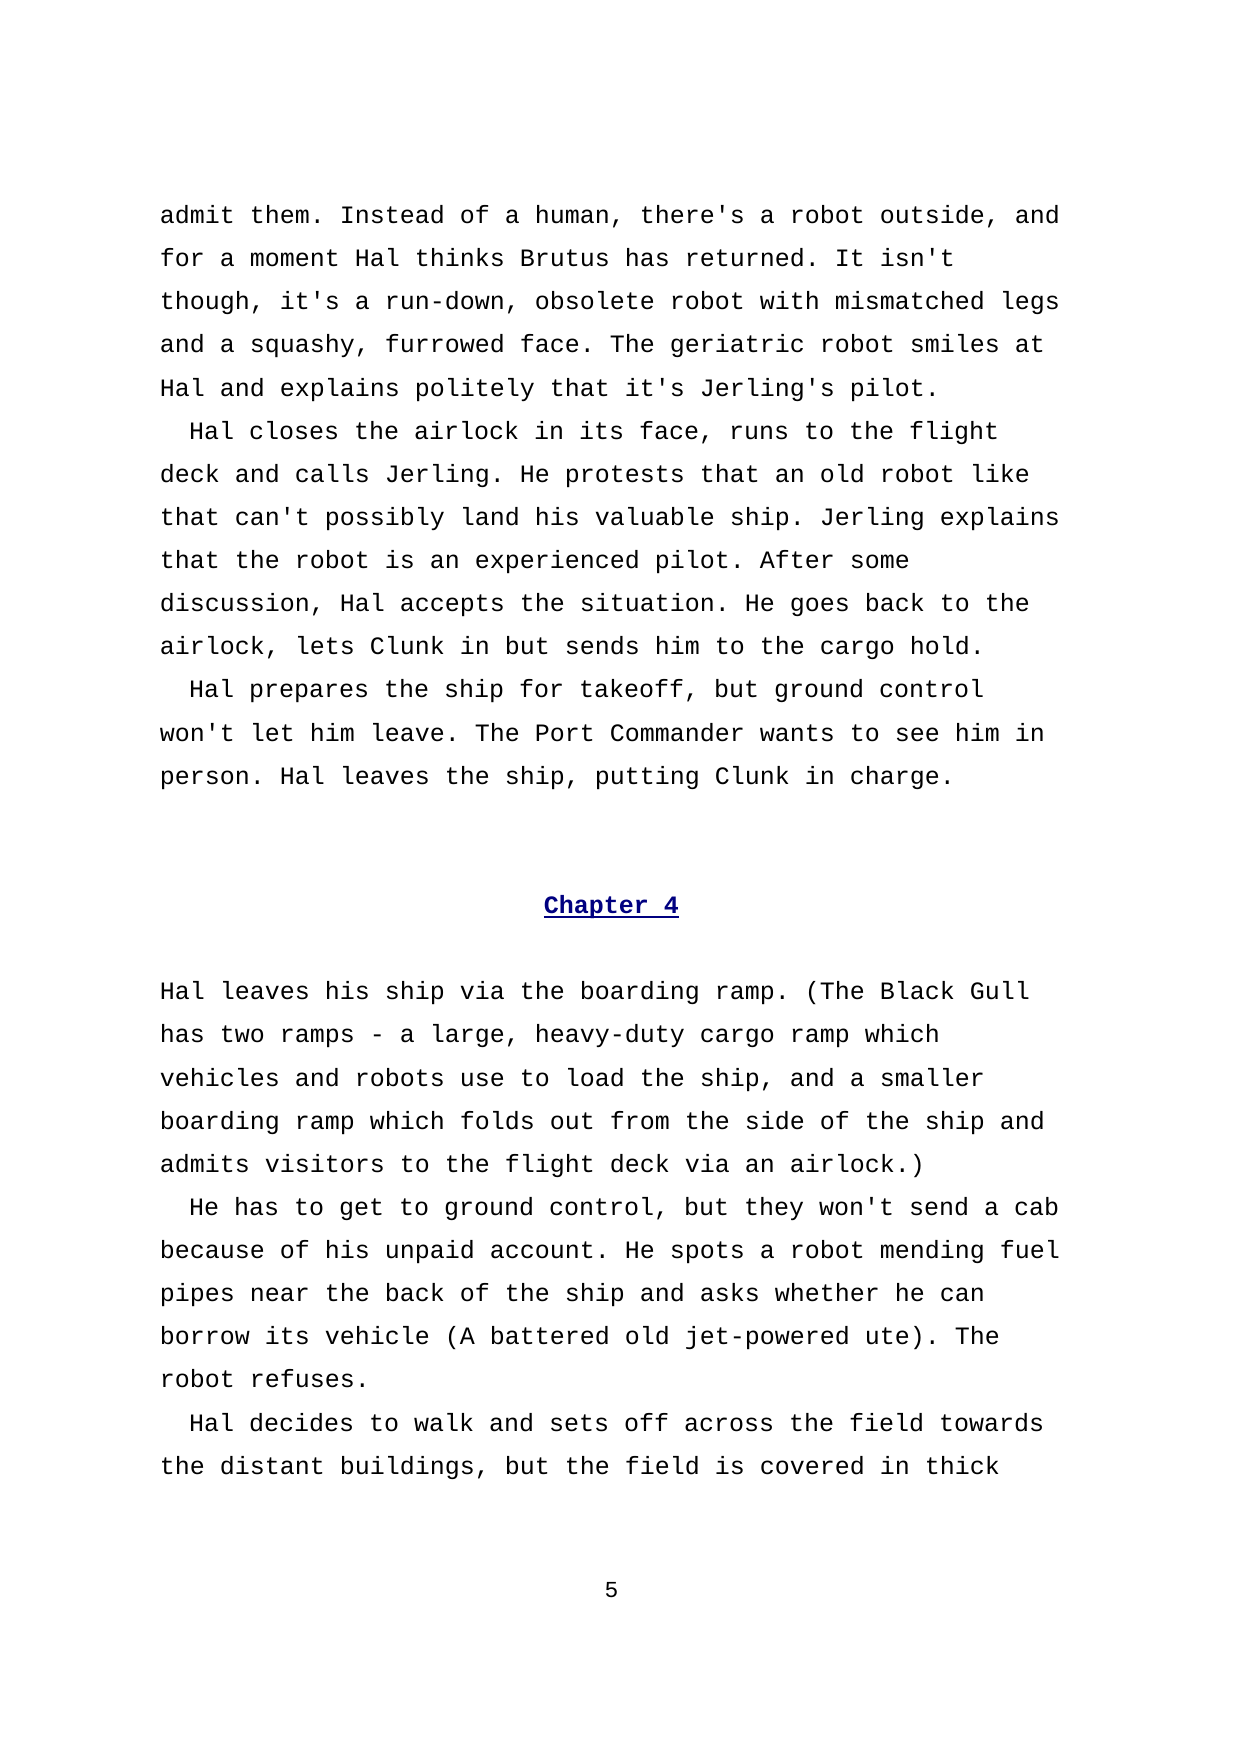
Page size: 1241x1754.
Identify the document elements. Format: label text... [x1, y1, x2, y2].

text Hal closes the airlock in its face, runs to the flight deck and calls Jerling. He protests that an old robot like that can't possibly land his valuable ship. Jerling explains that the robot is an experienced pilot. After some discussion, Hal accepts the situation. He goes back to the airlock, lets Clunk in but sends him to the cargo hold. [159, 404, 1063, 663]
text Hal leaves his ship via the boarding ramp. (The Black Gull has two ramps - a large, heavy-duty cargo ramp which vehicles and robots use to load the ship, and a smaller boarding ramp which folds out from the side of the ship and admits visitors to the flight deck via an airlock.) [159, 965, 1063, 1181]
text He has to get to ground control, but they won't send a cab because of his unpaid account. He spots a robot mending fuel pipes near the back of the ship and asks whether he can borrow its vehicle (A battered old jet-powered ute). The robot refuses. [159, 1181, 1063, 1396]
text admit them. Instead of a human, there's a robot outside, and for a moment Hal thinks Brutus has returned. It isn't though, it's a run-down, obsolete robot with mismatched legs and a squashy, furrowed face. The geriatric robot smiles at Hal and explains politely that it's Jerling's pilot. [159, 189, 1063, 404]
text Hal prepares the ship for takeoff, but ground control won't let him leave. The Port Commander wants to see him in person. Hal leaves the ship, putting Clunk in charge. [159, 663, 1063, 793]
text Hal decides to walk and sets off across the field towards the distant buildings, but the field is covered in thick [159, 1396, 1063, 1483]
subtitle Chapter 4 [159, 879, 1063, 922]
